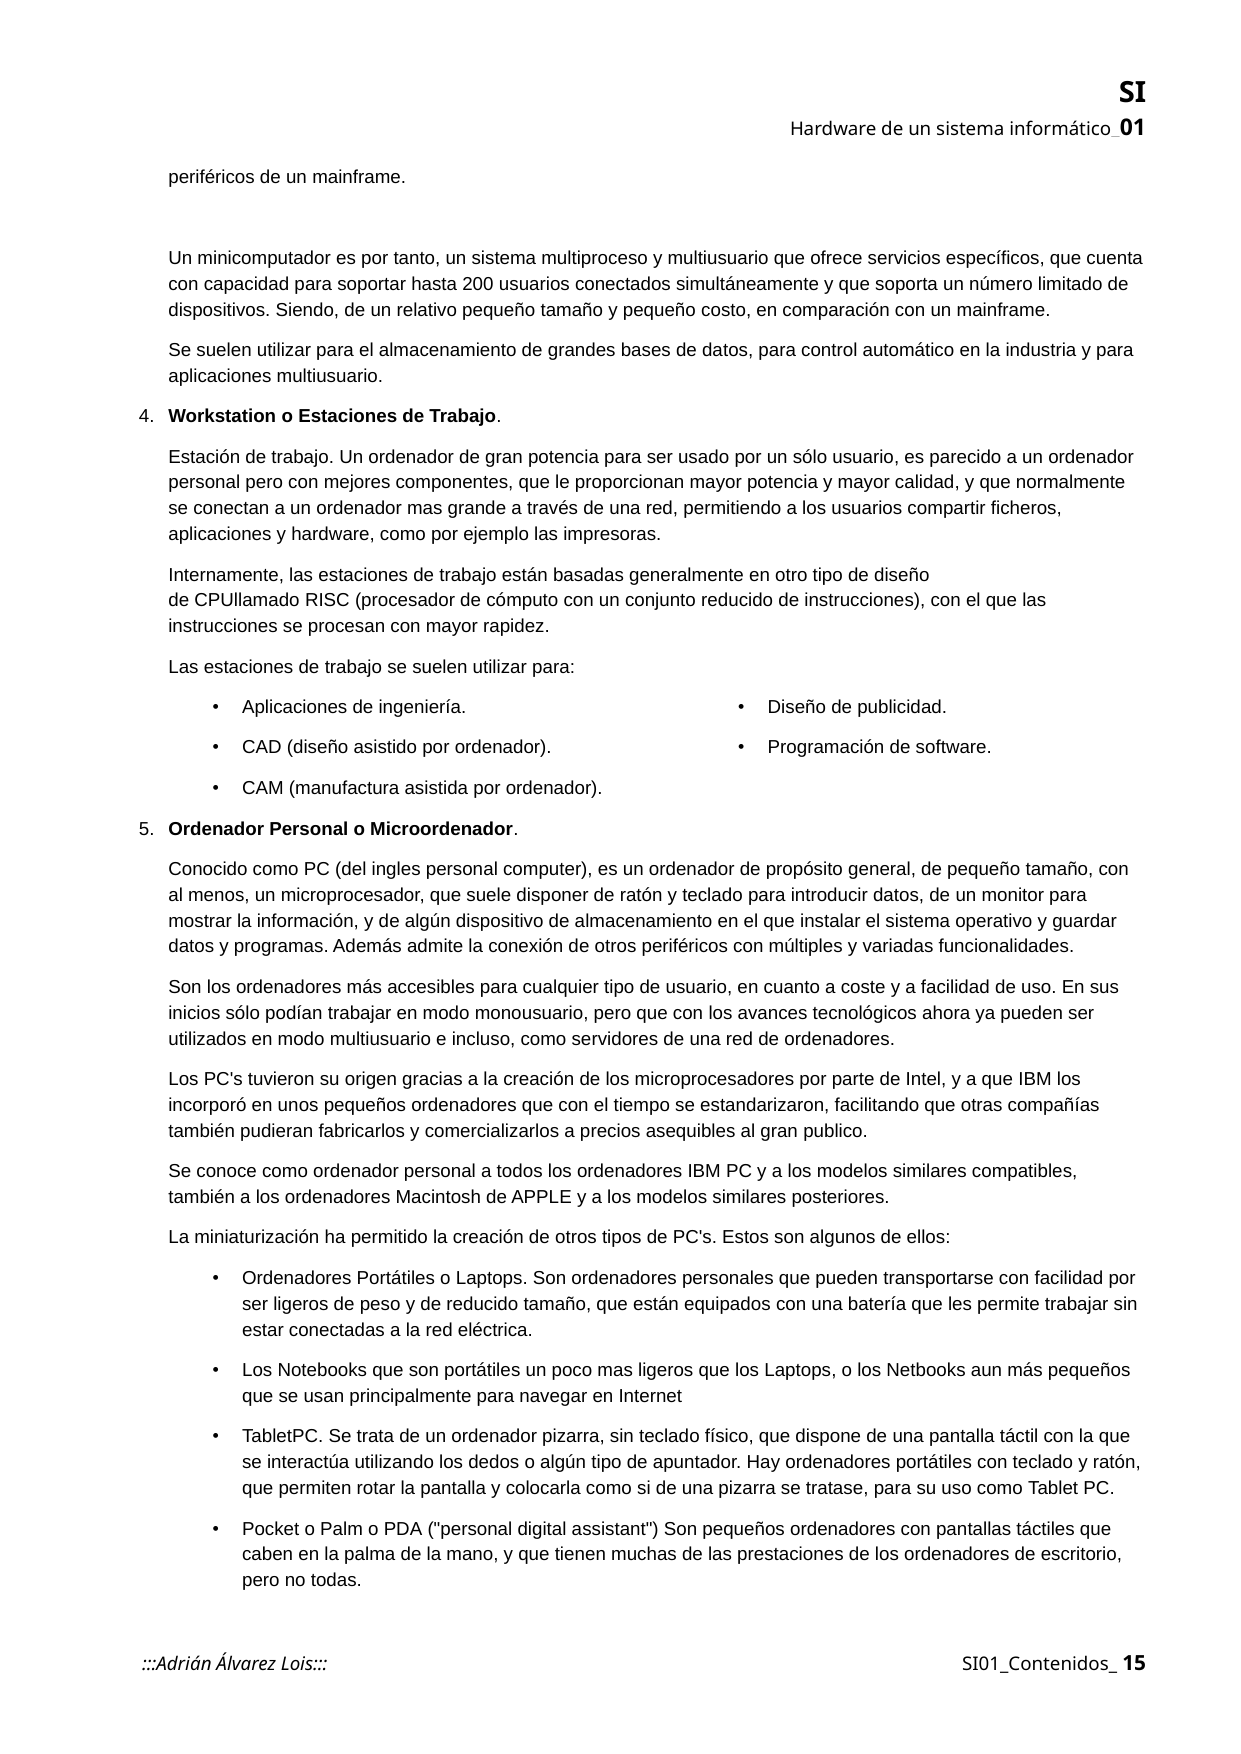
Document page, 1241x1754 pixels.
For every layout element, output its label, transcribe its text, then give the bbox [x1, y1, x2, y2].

list Un minicomputador es por tanto, un sistema multiproceso y multiusuario que ofrece servicios específicos, que cuenta con capacidad para soportar hasta 200 usuarios conectados simultáneamente y que soporta un número limitado de dispositivos. Siendo, de un relativo pequeño tamaño y pequeño costo, en comparación con un mainframe. [139, 247, 1146, 320]
list TabletPC. Se trata de un ordenador pizarra, sin teclado físico, que dispone de una pantalla táctil con la que se interactúa utilizando los dedos o algún tipo de apuntador. Hay ordenadores portátiles con teclado y ratón, que permiten rotar la pantalla y colocarla como si de una pizarra se tratase, para su uso como Tablet PC. [212, 1425, 1146, 1498]
list Programación de software. [738, 736, 1146, 758]
list Internamente, las estaciones de trabajo están basadas generalmente en otro tipo de diseño de CPUllamado RISC (procesador de cómputo con un conjunto reducido de instrucciones), con el que las instrucciones se procesan con mayor rapidez. [139, 563, 1146, 637]
list Aplicaciones de ingeniería. [212, 696, 620, 717]
list Ordenador Personal o Microordenador. [139, 817, 1146, 839]
list Estación de trabajo. Un ordenador de gran potencia para ser usado por un sólo usuario, es parecido a un ordenador personal pero con mejores componentes, que le proporcionan mayor potencia y mayor calidad, y que normalmente se conectan a un ordenador mas grande a través de una red, permitiendo a los usuarios compartir ficheros, aplicaciones y hardware, como por ejemplo las impresoras. [139, 445, 1146, 544]
list Diseño de publicidad. [738, 696, 1146, 717]
list Se conoce como ordenador personal a todos los ordenadores IBM PC y a los modelos similares compatibles, también a los ordenadores Macintosh de APPLE y a los modelos similares posteriores. [139, 1160, 1146, 1207]
list Pocket o Palm o PDA ("personal digital assistant") Son pequeños ordenadores con pantallas táctiles que caben en la palma de la mano, y que tienen muchas de las prestaciones de los ordenadores de escritorio, pero no todas. [212, 1517, 1146, 1591]
list Los Notebooks que son portátiles un poco mas ligeros que los Laptops, o los Netbooks aun más pequeños que se usan principalmente para navegar en Internet [212, 1359, 1146, 1406]
list Se suelen utilizar para el almacenamiento de grandes bases de datos, para control automático en la industria y para aplicaciones multiusuario. [139, 339, 1146, 386]
list CAM (manufactura asistida por ordenador). [212, 777, 620, 798]
list Los PC's tuvieron su origen gracias a la creación de los microprocesadores por parte de Intel, y a que IBM los incorporó en unos pequeños ordenadores que con el tiempo se estandarizaron, facilitando que otras compañías también pudieran fabricarlos y comercializarlos a precios asequibles al gran publico. [139, 1068, 1146, 1141]
list Las estaciones de trabajo se suelen utilizar para: [139, 655, 1146, 677]
list Ordenadores Portátiles o Laptops. Son ordenadores personales que pueden transportarse con facilidad por ser ligeros de peso y de reducido tamaño, que están equipados con una batería que les permite trabajar sin estar conectadas a la red eléctrica. [212, 1267, 1146, 1340]
list Workstation o Estaciones de Trabajo. [139, 405, 1146, 427]
list periféricos de un mainframe. [139, 166, 1146, 187]
list Son los ordenadores más accesibles para cualquier tipo de usuario, en cuanto a coste y a facilidad de uso. En sus inicios sólo podían trabajar en modo monousuario, pero que con los avances tecnológicos ahora ya pueden ser utilizados en modo multiusuario e incluso, como servidores de una red de ordenadores. [139, 976, 1146, 1049]
list Conocido como PC (del ingles personal computer), es un ordenador de propósito general, de pequeño tamaño, con al menos, un microprocesador, que suele disponer de ratón y teclado para introducir datos, de un monitor para mostrar la información, y de algún dispositivo de almacenamiento en el que instalar el sistema operativo y guardar datos y programas. Además admite la conexión de otros periféricos con múltiples y variadas funcionalidades. [139, 858, 1146, 957]
list La miniaturización ha permitido la creación de otros tipos de PC's. Estos son algunos de ellos: [139, 1226, 1146, 1248]
list CAD (diseño asistido por ordenador). [212, 736, 620, 758]
